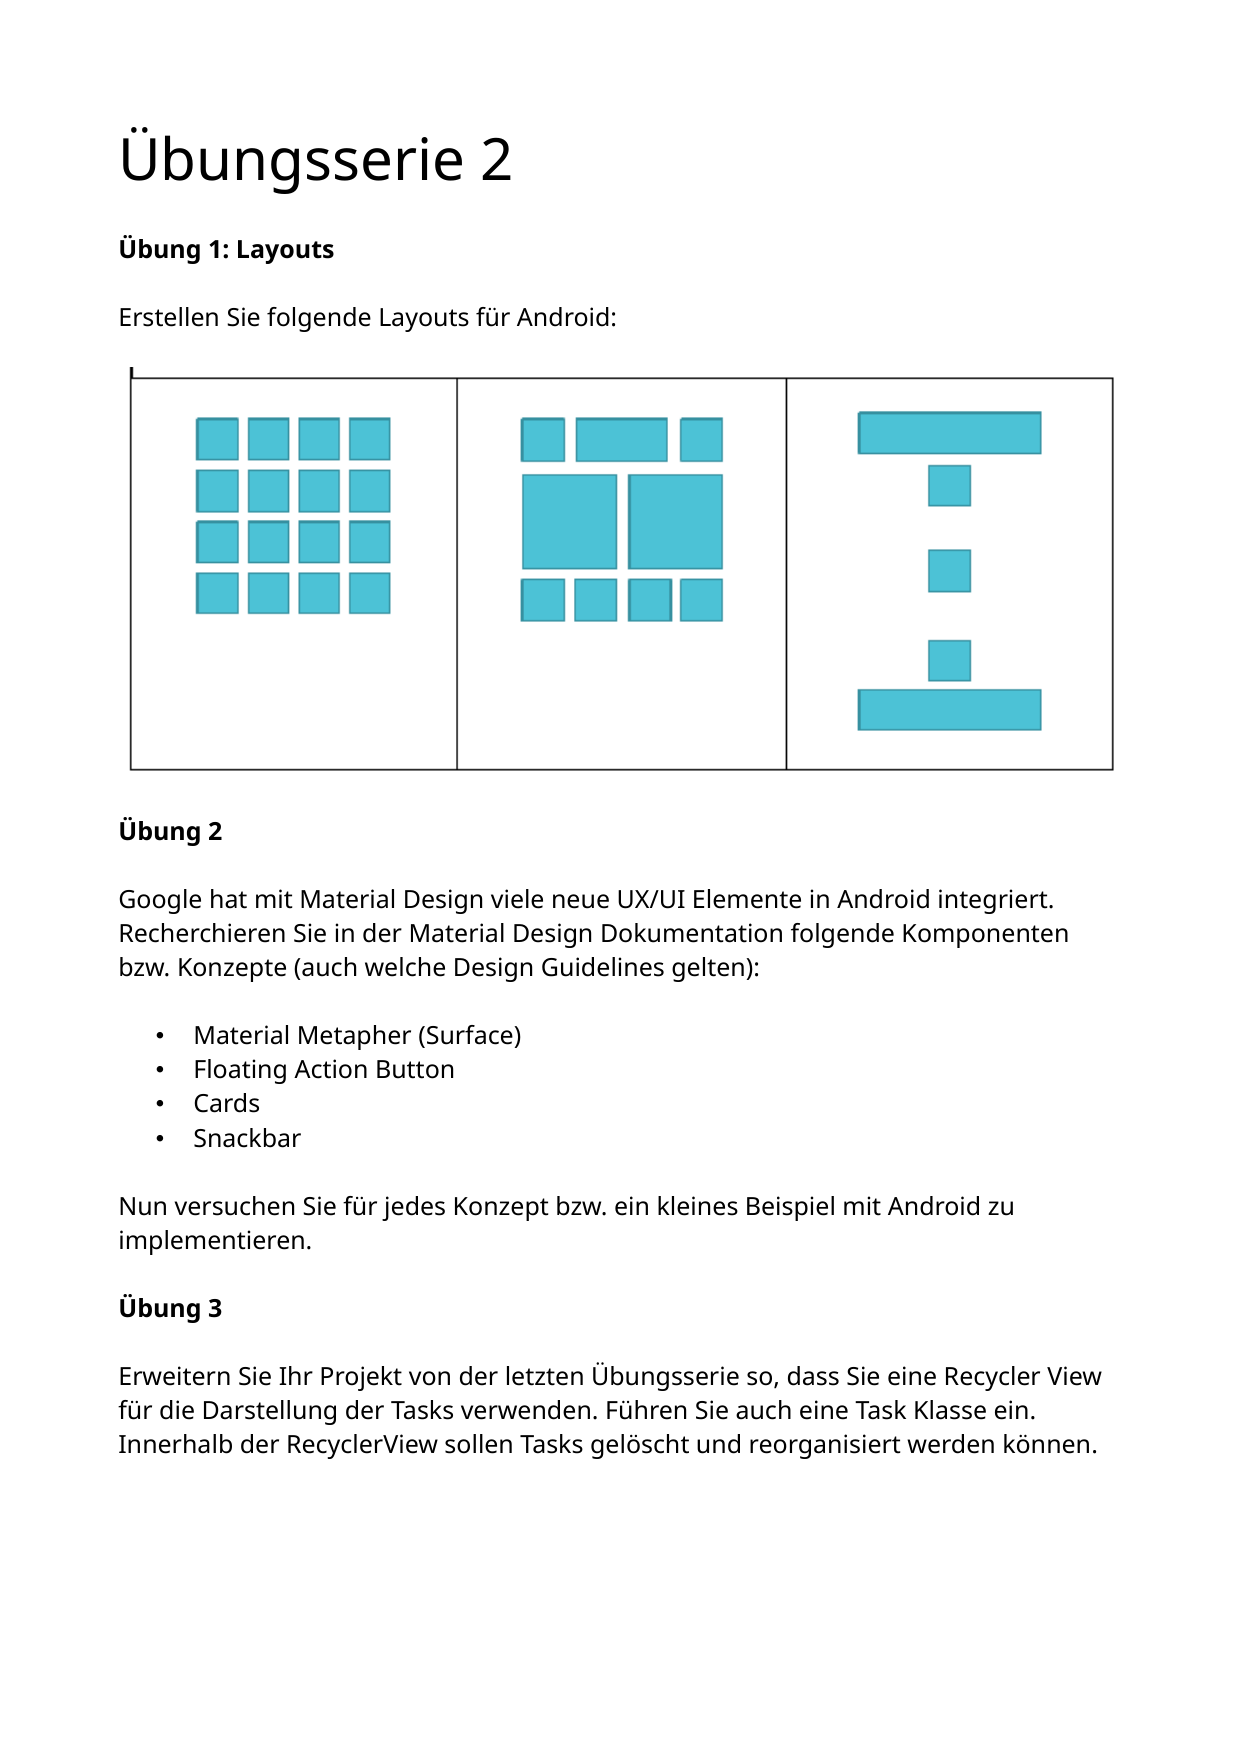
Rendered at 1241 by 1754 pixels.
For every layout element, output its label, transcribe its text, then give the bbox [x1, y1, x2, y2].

list Cards [156, 1086, 1122, 1120]
list Floating Action Button [156, 1052, 1122, 1086]
text Google hat mit Material Design viele neue UX/UI Elemente in Android integriert. Recherchieren Sie in der Material Design Dokumentation folgende Komponenten bzw. Konzepte (auch welche Design Guidelines gelten): [118, 882, 1122, 984]
text Erstellen Sie folgende Layouts für Android: [118, 300, 1122, 334]
text Übung 3 [118, 1291, 1122, 1324]
text Nun versuchen Sie für jedes Konzept bzw. ein kleines Beispiel mit Android zu implementieren. [118, 1188, 1122, 1256]
list Snackbar [156, 1120, 1122, 1154]
text Übungsserie 2 [118, 118, 1122, 198]
text Übung 2 [118, 814, 1122, 848]
list Material Metapher (Surface) [156, 1018, 1122, 1052]
text Erweitern Sie Ihr Projekt von der letzten Übungsserie so, dass Sie eine Recycler View für die Darstellung der Tasks verwenden. Führen Sie auch eine Task Klasse ein. Innerhalb der RecyclerView sollen Tasks gelöscht und reorganisiert werden können. [118, 1359, 1122, 1461]
text Übung 1: Layouts [118, 232, 1122, 266]
picture [118, 367, 1123, 780]
